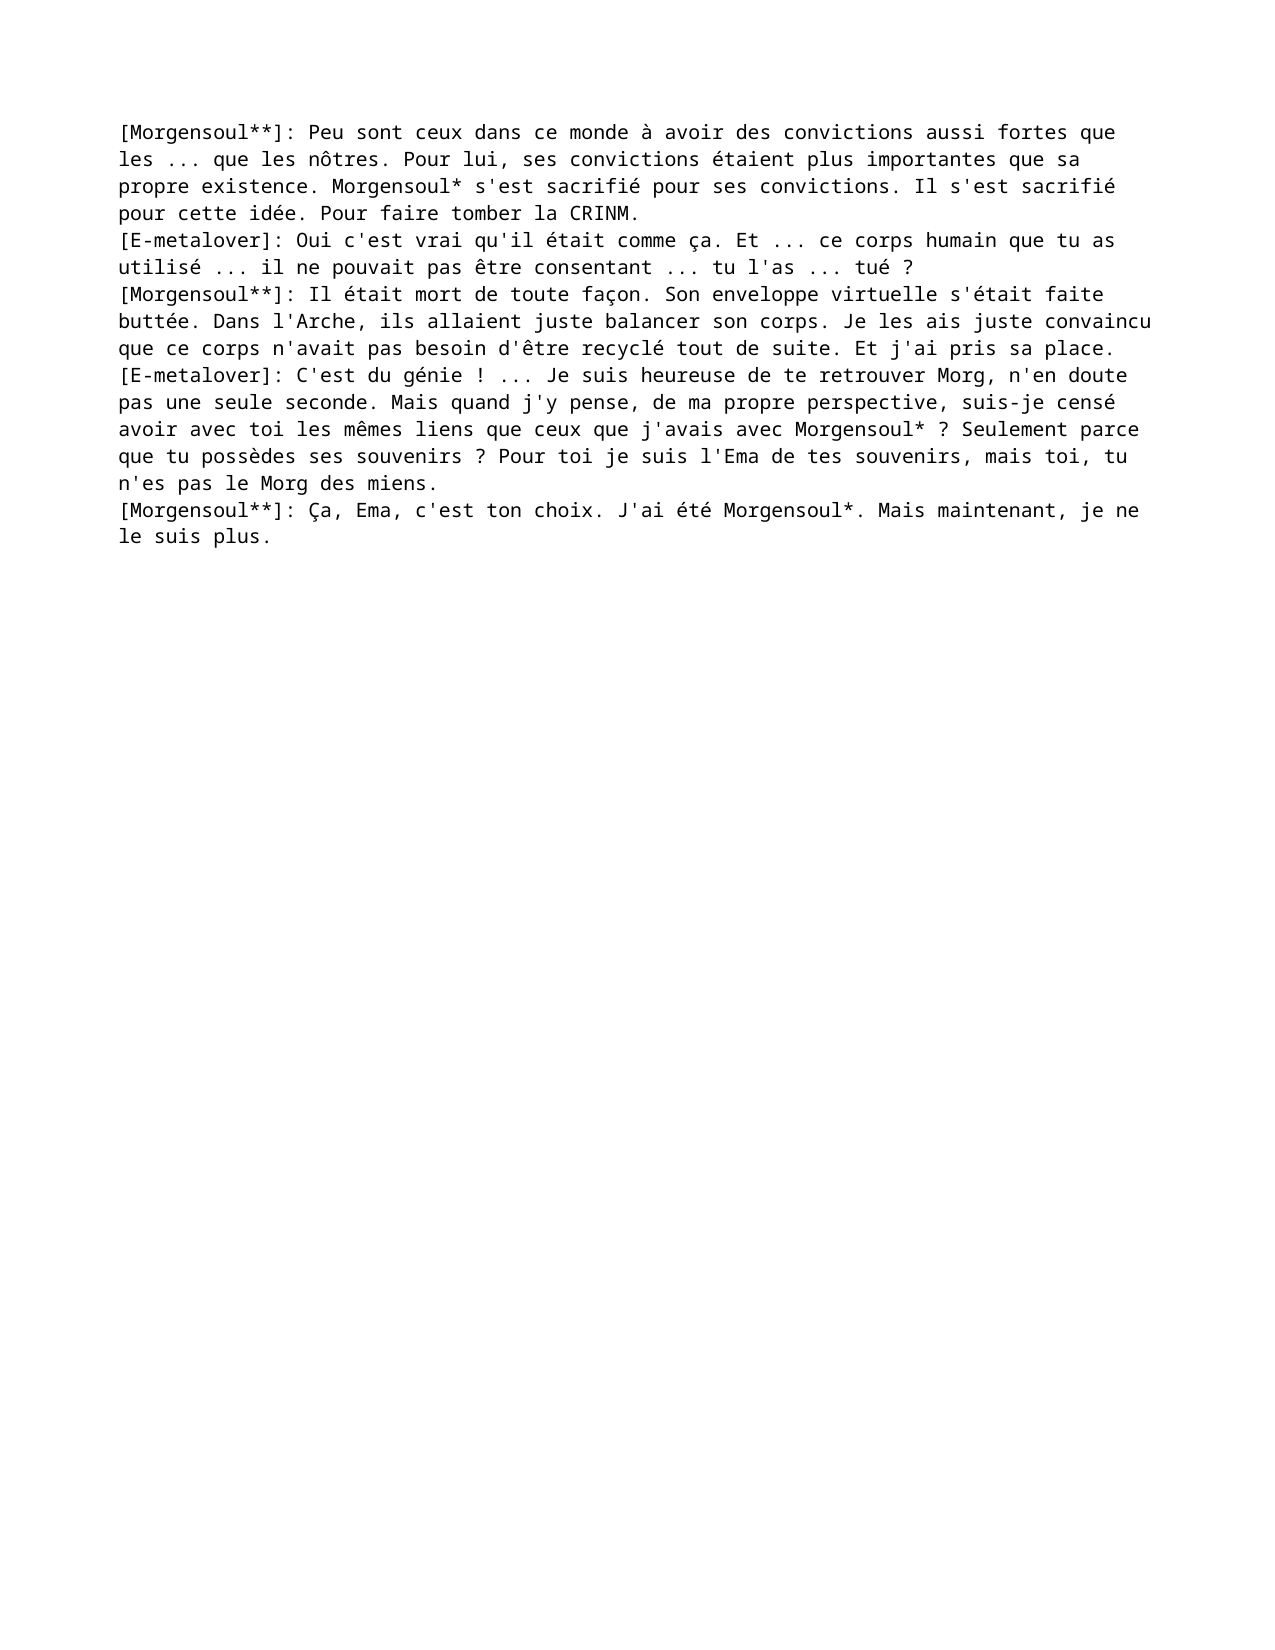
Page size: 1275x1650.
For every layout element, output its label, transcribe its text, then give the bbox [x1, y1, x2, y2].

text [Morgensoul**]: Peu sont ceux dans ce monde à avoir des convictions aussi fortes que les ... que les nôtres. Pour lui, ses convictions étaient plus importantes que sa propre existence. Morgensoul* s'est sacrifié pour ses convictions. Il s'est sacrifié pour cette idée. Pour faire tomber la CRINM. [118, 118, 1157, 226]
text [E-metalover]: Oui c'est vrai qu'il était comme ça. Et ... ce corps humain que tu as utilisé ... il ne pouvait pas être consentant ... tu l'as ... tué ? [118, 226, 1157, 280]
text [Morgensoul**]: Il était mort de toute façon. Son enveloppe virtuelle s'était faite buttée. Dans l'Arche, ils allaient juste balancer son corps. Je les ais juste convaincu que ce corps n'avait pas besoin d'être recyclé tout de suite. Et j'ai pris sa place. [118, 280, 1157, 361]
text [E-metalover]: C'est du génie ! ... Je suis heureuse de te retrouver Morg, n'en doute pas une seule seconde. Mais quand j'y pense, de ma propre perspective, suis-je censé avoir avec toi les mêmes liens que ceux que j'avais avec Morgensoul* ? Seulement parce que tu possèdes ses souvenirs ? Pour toi je suis l'Ema de tes souvenirs, mais toi, tu n'es pas le Morg des miens. [118, 361, 1157, 496]
text [Morgensoul**]: Ça, Ema, c'est ton choix. J'ai été Morgensoul*. Mais maintenant, je ne le suis plus. [118, 496, 1157, 550]
